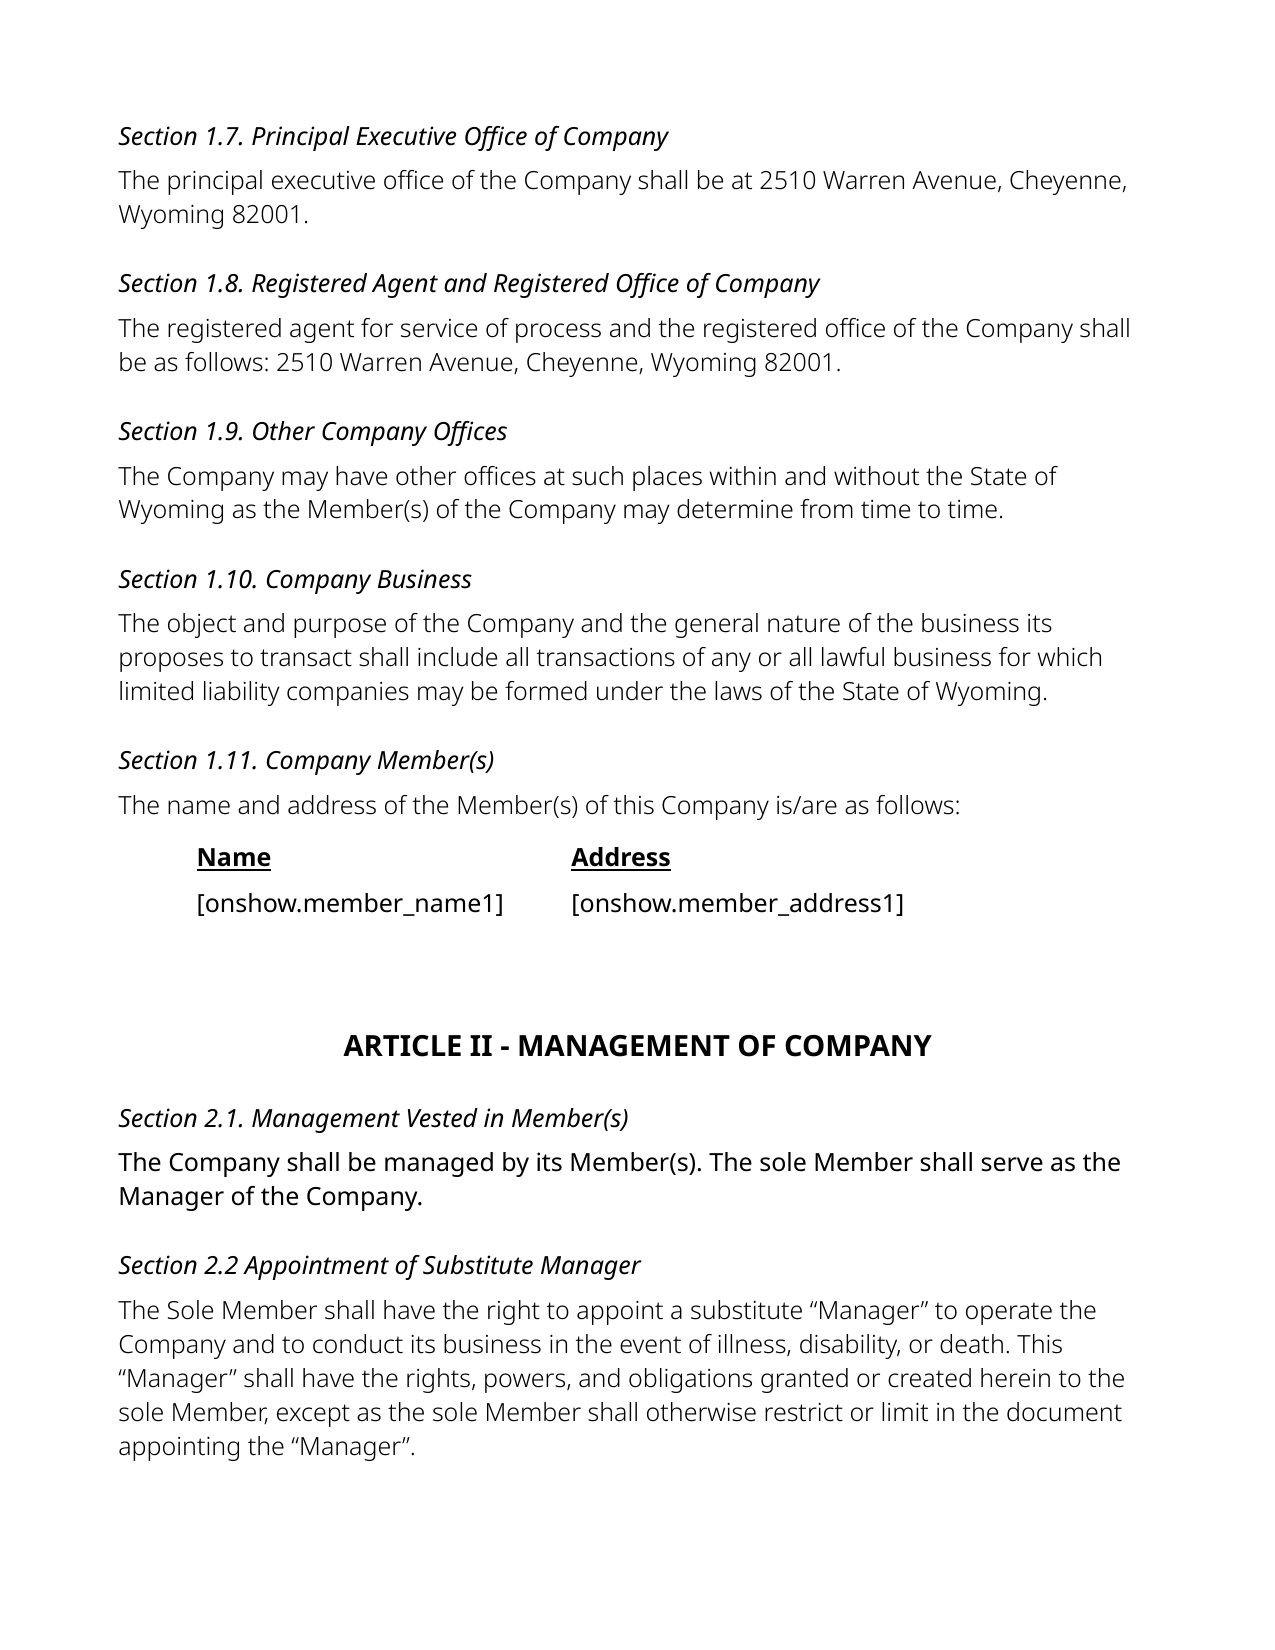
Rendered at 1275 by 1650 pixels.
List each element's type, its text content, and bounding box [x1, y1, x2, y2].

subtitle Section 1.8. Registered Agent and Registered Office of Company [118, 266, 1157, 300]
text The Company may have other offices at such places within and without the State of Wyoming as the Member(s) of the Company may determine from time to time. [118, 458, 1157, 526]
table_cell [onshow.member_name1] [190, 880, 565, 925]
text The Sole Member shall have the right to appoint a substitute “Manager” to operate the Company and to conduct its business in the event of illness, disability, or death. This “Manager” shall have the rights, powers, and obligations granted or created herein to the sole Member, except as the sole Member shall otherwise restrict or limit in the document appointing the “Manager”. [118, 1292, 1157, 1463]
text The name and address of the Member(s) of this Company is/are as follows: [118, 788, 1157, 822]
subtitle Section 1.9. Other Company Offices [118, 413, 1157, 448]
table_cell [onshow.member_address1] [565, 880, 1157, 925]
subtitle Section 1.7. Principal Executive Office of Company [118, 118, 1157, 152]
text The Company shall be managed by its Member(s). The sole Member shall serve as the Manager of the Company. [118, 1145, 1157, 1213]
table_header Name [190, 834, 565, 880]
subtitle Section 2.1. Management Vested in Member(s) [118, 1100, 1157, 1134]
text The principal executive office of the Company shall be at 2510 Warren Avenue, Cheyenne, Wyoming 82001. [118, 163, 1157, 231]
text The object and purpose of the Company and the general nature of the business its proposes to transact shall include all transactions of any or all lawful business for which limited liability companies may be formed under the laws of the State of Wyoming. [118, 606, 1157, 708]
text The registered agent for service of process and the registered office of the Company shall be as follows: 2510 Warren Avenue, Cheyenne, Wyoming 82001. [118, 310, 1157, 378]
subtitle ARTICLE II - MANAGEMENT OF COMPANY [118, 1026, 1157, 1065]
subtitle Section 1.10. Company Business [118, 561, 1157, 595]
subtitle Section 2.2 Appointment of Substitute Manager [118, 1248, 1157, 1282]
table_header Address [565, 834, 1157, 880]
subtitle Section 1.11. Company Member(s) [118, 743, 1157, 777]
